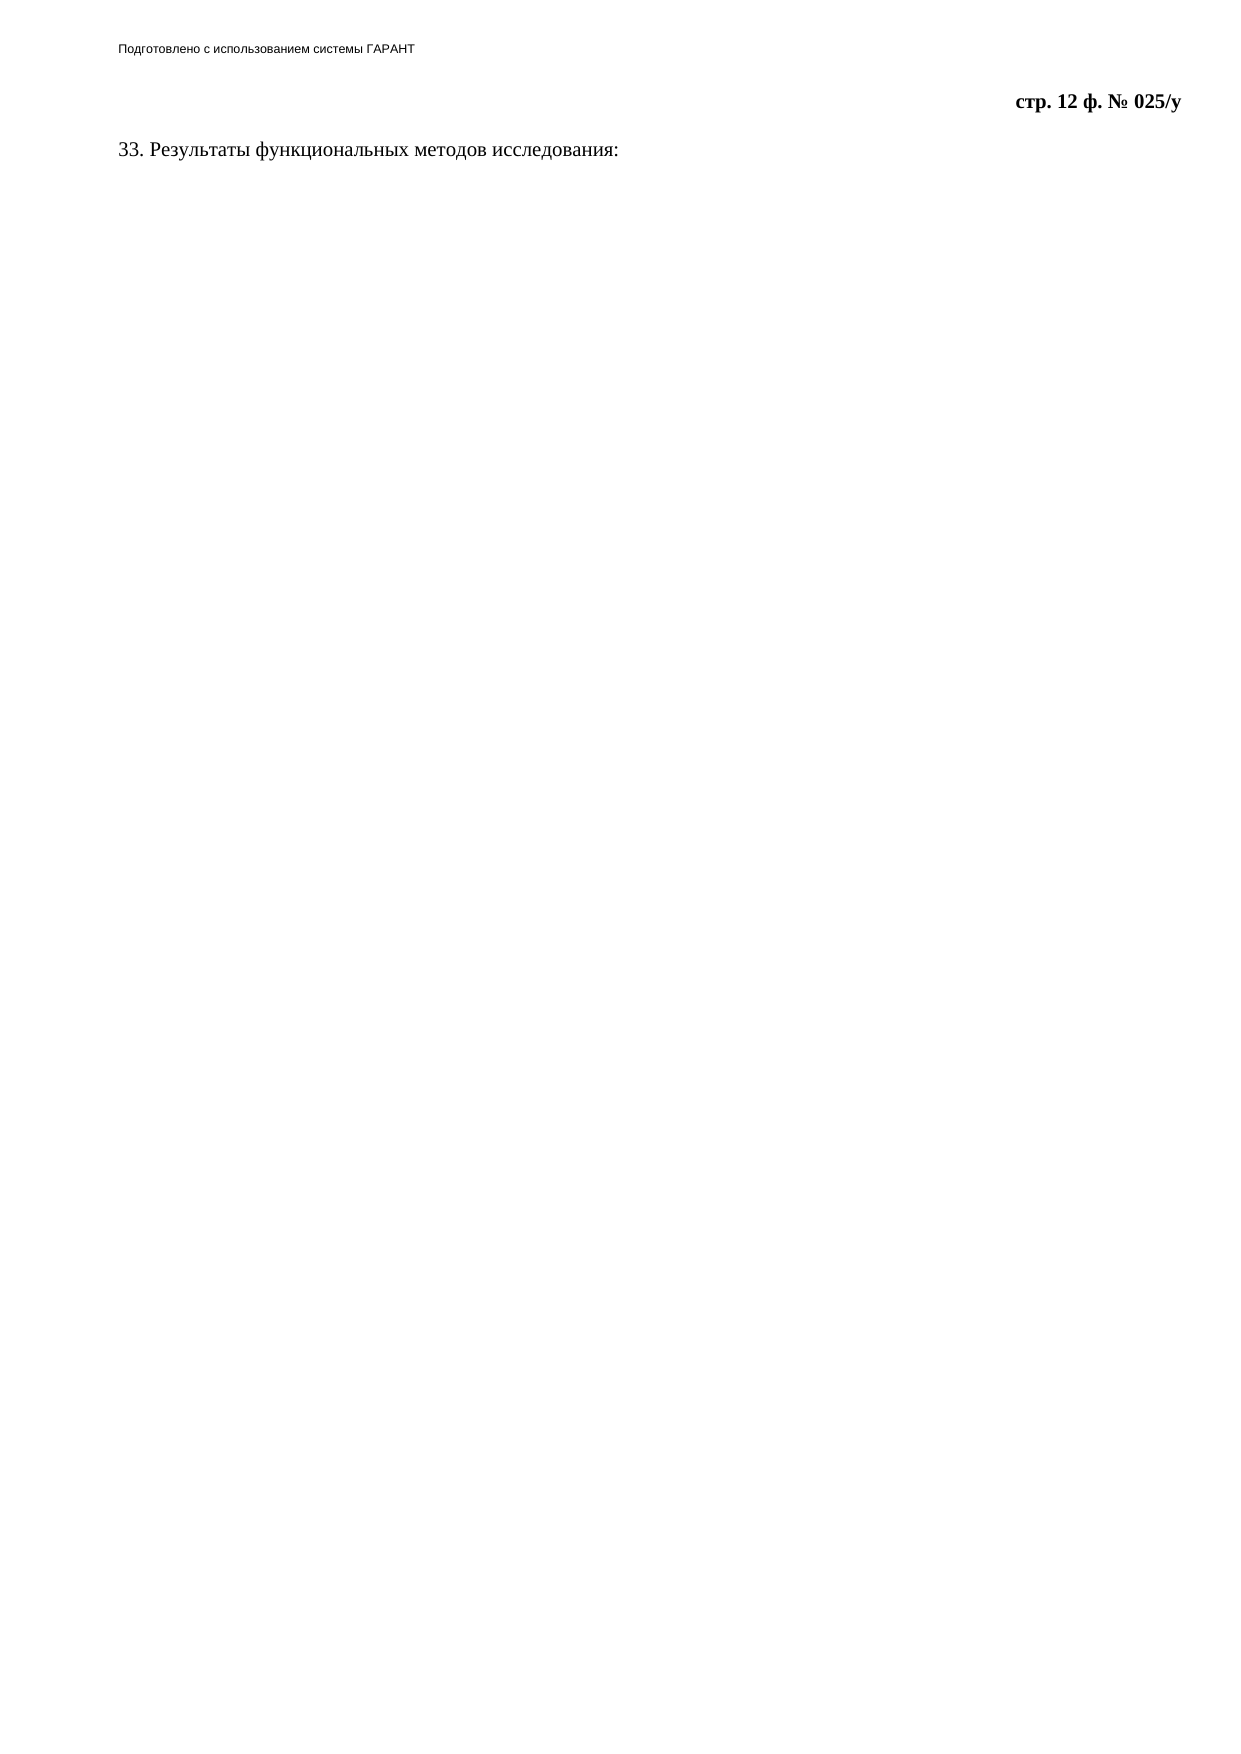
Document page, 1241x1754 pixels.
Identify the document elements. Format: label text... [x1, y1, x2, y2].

text стр. 12 ф. № 025/у [118, 89, 1181, 113]
text 33. Результаты функциональных методов исследования: [118, 137, 1181, 161]
